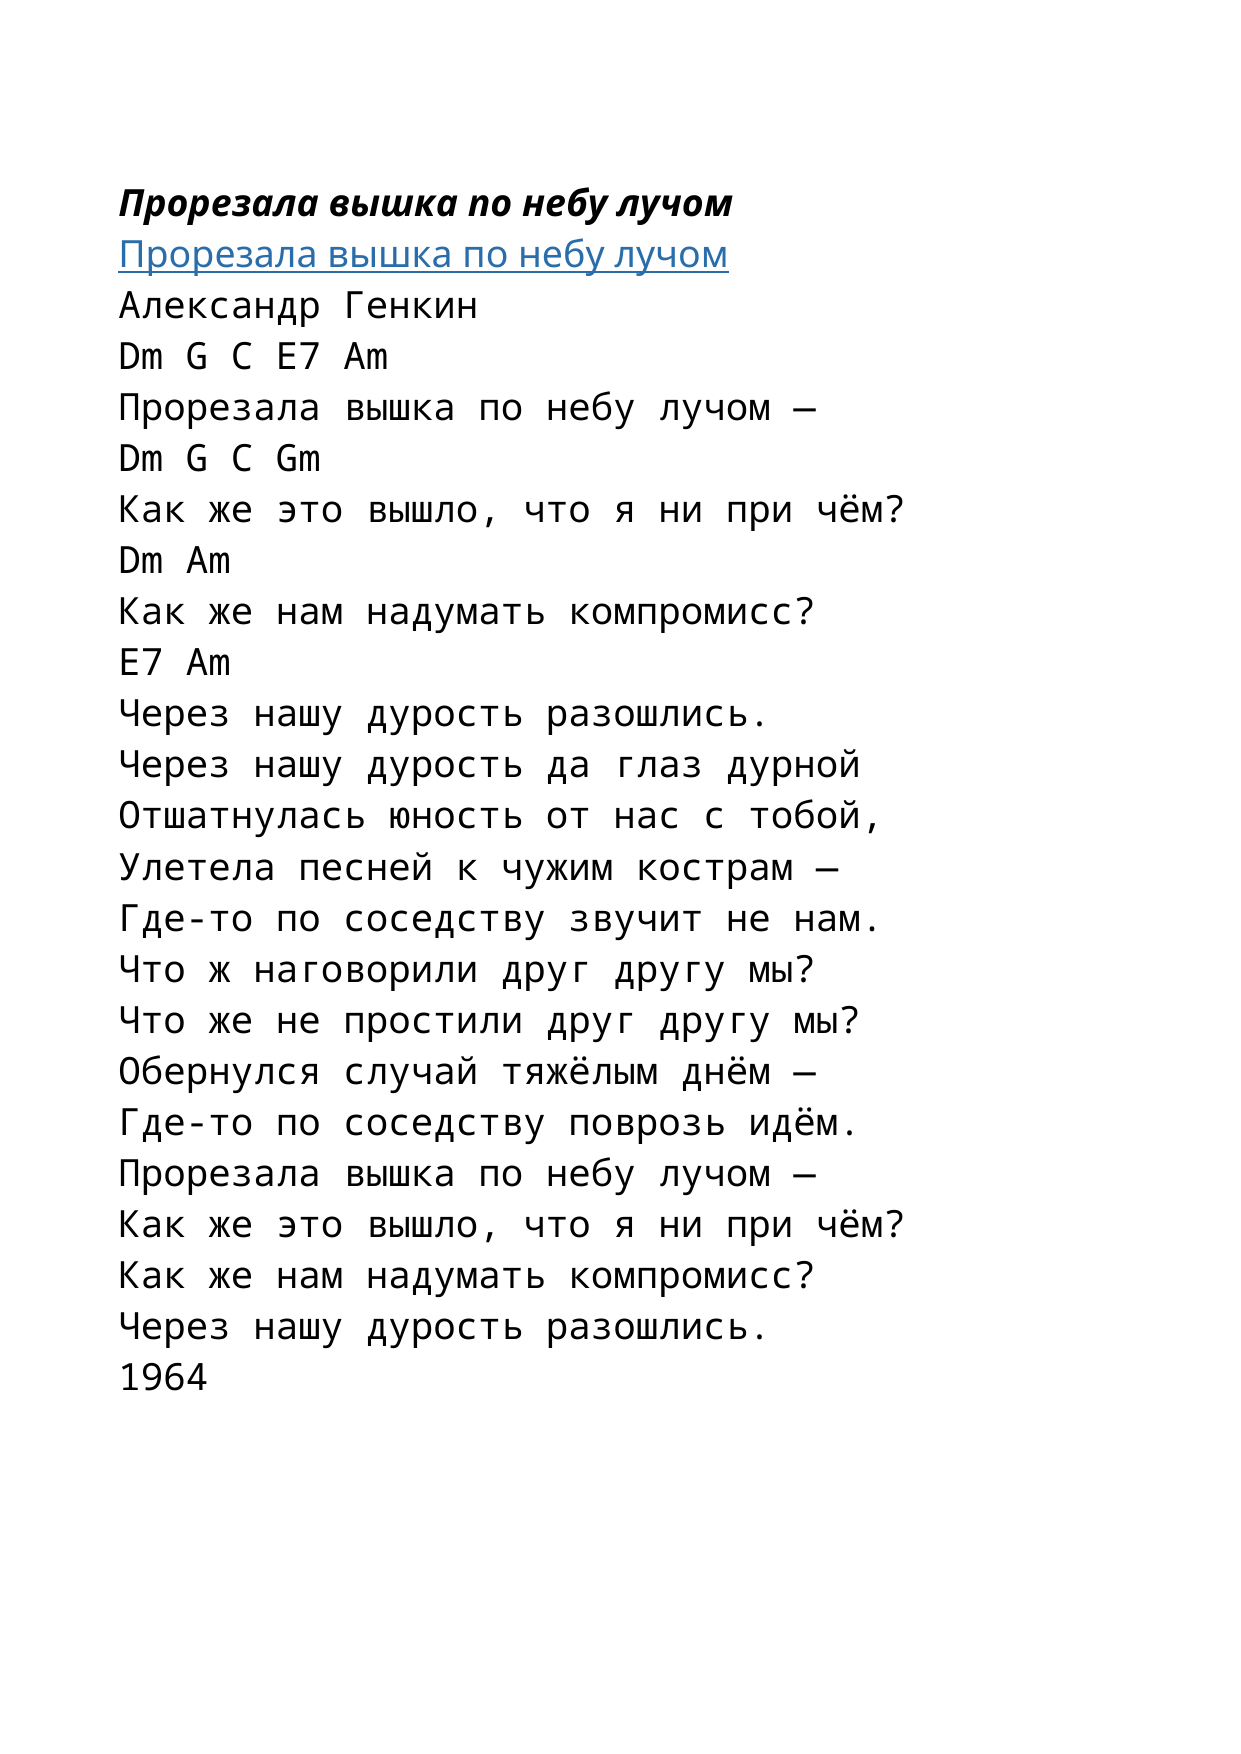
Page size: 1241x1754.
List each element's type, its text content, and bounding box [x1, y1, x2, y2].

text Александр Генкин [118, 278, 1122, 329]
text Отшатнулась юность от нас с тобой, [118, 789, 1122, 840]
text Что же не простили друг другу мы? [118, 993, 1122, 1044]
text Как же это вышло, что я ни при чём? [118, 1197, 1122, 1248]
text Прорезала вышка по небу лучом — [118, 381, 1122, 432]
text Обернулся случай тяжёлым днём — [118, 1044, 1122, 1095]
text 1964 [118, 1350, 1122, 1401]
text Как же это вышло, что я ни при чём? [118, 483, 1122, 534]
text Что ж наговорили друг другу мы? [118, 942, 1122, 993]
text Прорезала вышка по небу лучом [118, 227, 1122, 278]
text E7 Am [118, 636, 1122, 687]
text Как же нам надумать компромисс? [118, 585, 1122, 636]
text Прорезала вышка по небу лучом — [118, 1146, 1122, 1197]
subtitle Прорезала вышка по небу лучом [118, 176, 1122, 227]
text Dm G С Gm [118, 432, 1122, 483]
text Dm G С E7 Am [118, 329, 1122, 381]
text Dm Am [118, 534, 1122, 585]
text Улетела песней к чужим кострам — [118, 840, 1122, 891]
text Где-то по соседству звучит не нам. [118, 891, 1122, 942]
text Через нашу дурость да глаз дурной [118, 738, 1122, 789]
text Как же нам надумать компромисс? [118, 1248, 1122, 1299]
text Где-то по соседству поврозь идём. [118, 1095, 1122, 1146]
text Через нашу дурость разошлись. [118, 687, 1122, 738]
text Через нашу дурость разошлись. [118, 1299, 1122, 1350]
